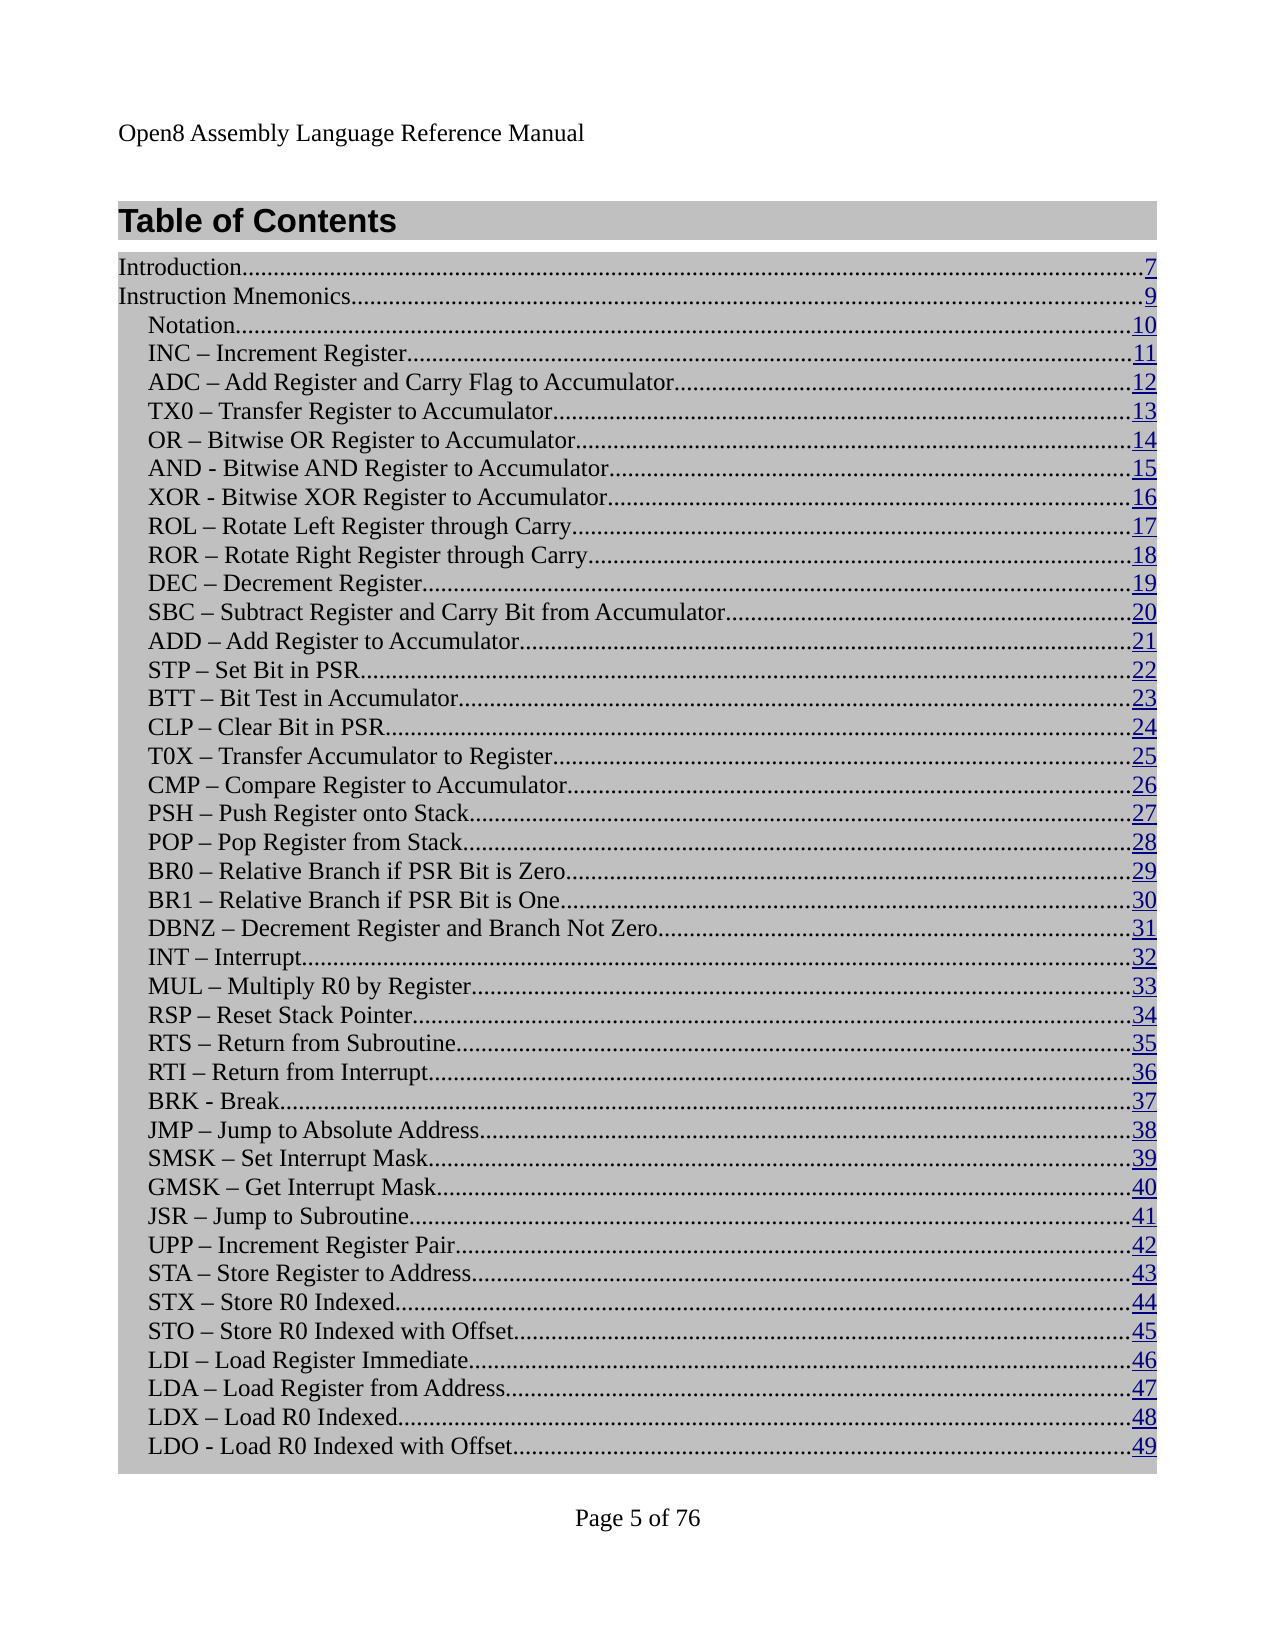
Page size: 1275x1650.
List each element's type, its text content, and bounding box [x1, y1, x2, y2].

text Notation 10 [148, 310, 1157, 338]
text RSP – Reset Stack Pointer 34 [148, 1000, 1157, 1028]
text BTT – Bit Test in Accumulator 23 [148, 683, 1157, 712]
text SBC – Subtract Register and Carry Bit from Accumulator 20 [148, 597, 1157, 626]
text ROR – Rotate Right Register through Carry 18 [148, 540, 1157, 568]
text ROL – Rotate Left Register through Carry 17 [148, 511, 1157, 540]
text POP – Pop Register from Stack 28 [148, 827, 1157, 856]
text STA – Store Register to Address 43 [148, 1258, 1157, 1287]
text RTS – Return from Subroutine 35 [148, 1028, 1157, 1057]
text OR – Bitwise OR Register to Accumulator 14 [148, 425, 1157, 453]
text BR0 – Relative Branch if PSR Bit is Zero 29 [148, 856, 1157, 885]
text LDI – Load Register Immediate 46 [148, 1345, 1157, 1373]
text Introduction 7 [118, 252, 1157, 281]
text GMSK – Get Interrupt Mask 40 [148, 1172, 1157, 1201]
text UPP – Increment Register Pair 42 [148, 1230, 1157, 1258]
text ADD – Add Register to Accumulator 21 [148, 626, 1157, 655]
text JMP – Jump to Absolute Address 38 [148, 1115, 1157, 1143]
text BR1 – Relative Branch if PSR Bit is One 30 [148, 885, 1157, 913]
text T0X – Transfer Accumulator to Register 25 [148, 741, 1157, 770]
text BRK - Break 37 [148, 1086, 1157, 1115]
text DEC – Decrement Register 19 [148, 568, 1157, 597]
text TX0 – Transfer Register to Accumulator 13 [148, 396, 1157, 425]
text SMSK – Set Interrupt Mask 39 [148, 1143, 1157, 1172]
text LDO - Load R0 Indexed with Offset 49 [148, 1431, 1157, 1460]
text MUL – Multiply R0 by Register 33 [148, 971, 1157, 1000]
text PSH – Push Register onto Stack 27 [148, 798, 1157, 827]
text LDX – Load R0 Indexed 48 [148, 1402, 1157, 1431]
text STO – Store R0 Indexed with Offset 45 [148, 1316, 1157, 1345]
text CLP – Clear Bit in PSR 24 [148, 712, 1157, 741]
subtitle Table of Contents [118, 201, 1157, 240]
text STX – Store R0 Indexed 44 [148, 1287, 1157, 1316]
text LDA – Load Register from Address 47 [148, 1373, 1157, 1402]
text INC – Increment Register 11 [148, 338, 1157, 367]
text RTI – Return from Interrupt 36 [148, 1057, 1157, 1086]
text AND - Bitwise AND Register to Accumulator 15 [148, 453, 1157, 482]
text INT – Interrupt 32 [148, 942, 1157, 971]
text CMP – Compare Register to Accumulator 26 [148, 770, 1157, 798]
text XOR - Bitwise XOR Register to Accumulator 16 [148, 482, 1157, 511]
text STP – Set Bit in PSR 22 [148, 655, 1157, 683]
text JSR – Jump to Subroutine 41 [148, 1201, 1157, 1230]
text Instruction Mnemonics 9 [118, 281, 1157, 310]
text DBNZ – Decrement Register and Branch Not Zero 31 [148, 913, 1157, 942]
text ADC – Add Register and Carry Flag to Accumulator 12 [148, 367, 1157, 396]
